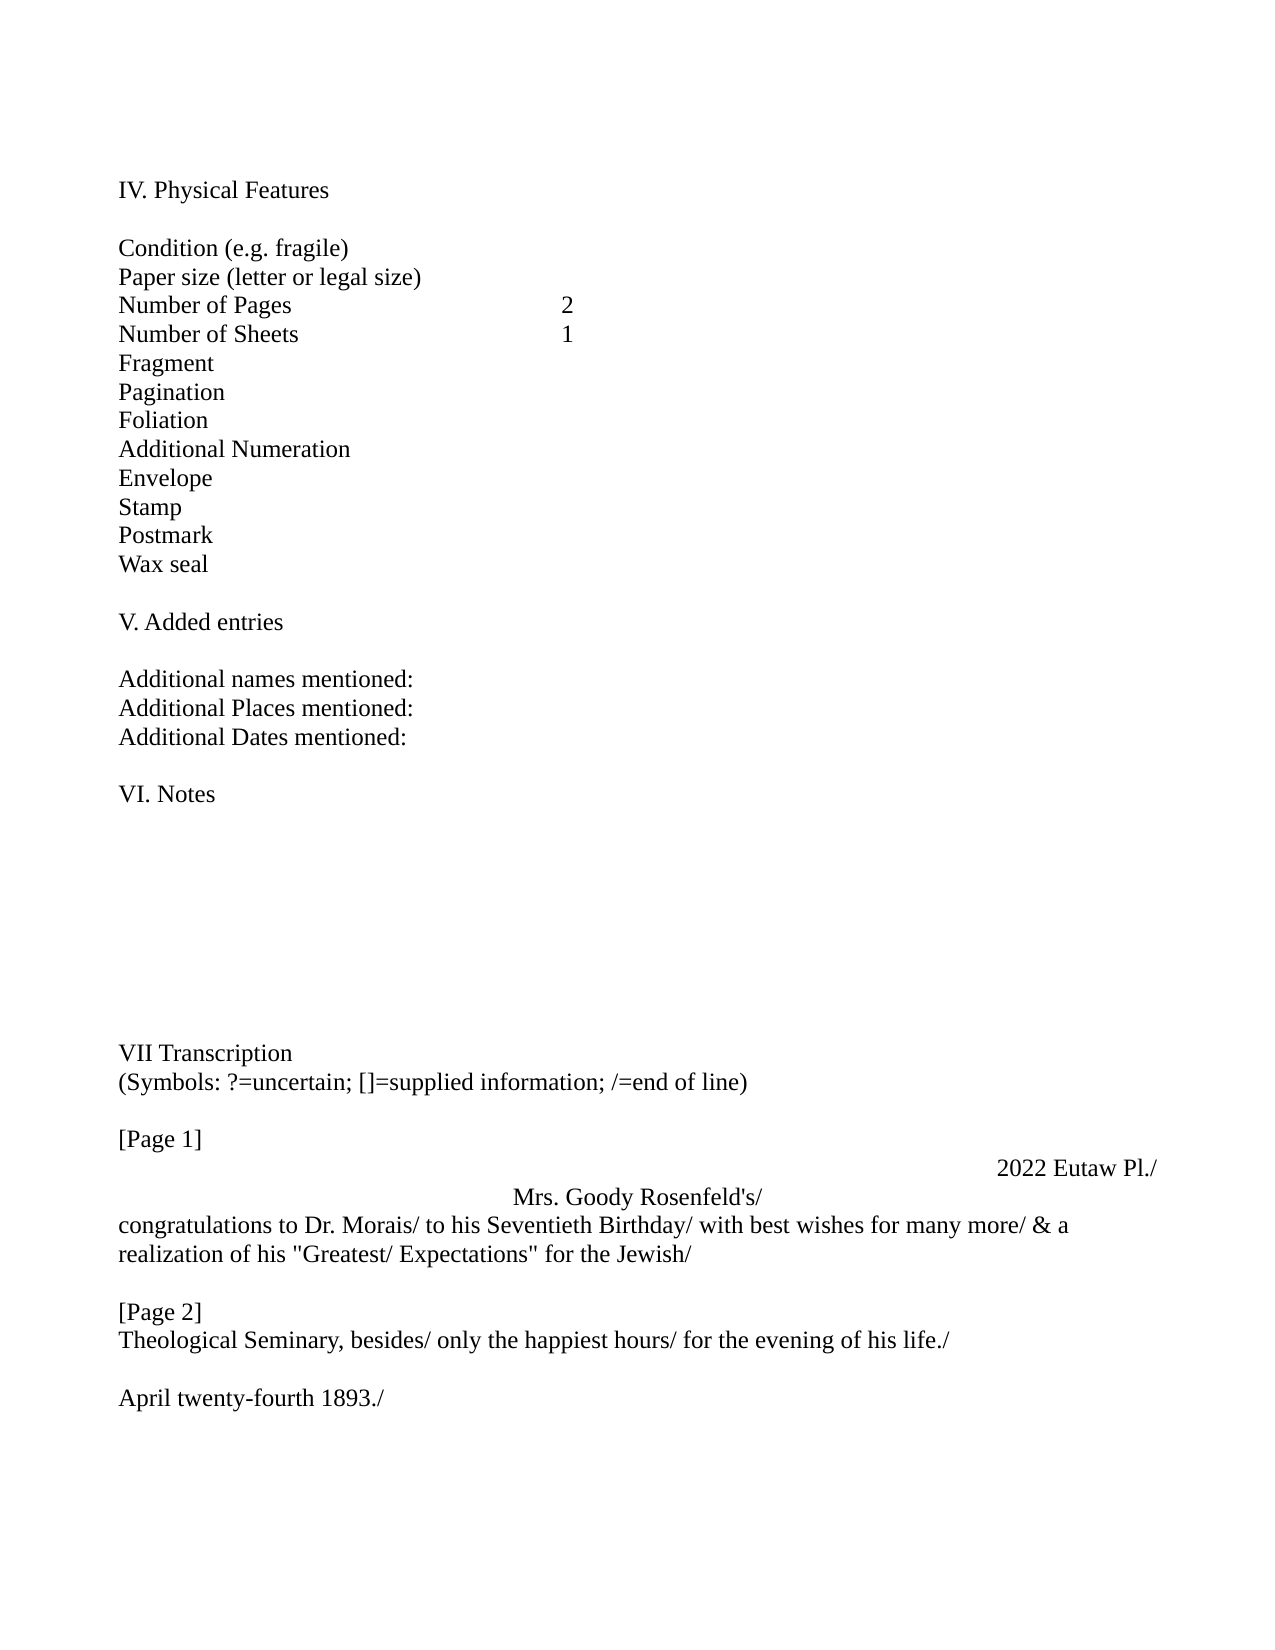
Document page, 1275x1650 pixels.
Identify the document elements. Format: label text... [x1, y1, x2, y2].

text Paper size (letter or legal size) [118, 262, 1157, 291]
text Additional names mentioned: [118, 664, 1157, 693]
text [Page 1] [118, 1124, 1157, 1153]
text Pagination [118, 377, 1157, 406]
text Stamp [118, 492, 1157, 521]
text IV. Physical Features [118, 176, 1157, 204]
text Additional Places mentioned: [118, 693, 1157, 722]
text Number of Pages 2 [118, 291, 1157, 319]
text April twenty-fourth 1893./ [118, 1383, 1157, 1412]
text Additional Numeration [118, 434, 1157, 463]
text Envelope [118, 463, 1157, 492]
text Wax seal [118, 549, 1157, 578]
text Theological Seminary, besides/ only the happiest hours/ for the evening of his life./ [118, 1326, 1157, 1354]
text congratulations to Dr. Morais/ to his Seventieth Birthday/ with best wishes for many more/ & a realization of his "Greatest/ Expectations" for the Jewish/ [118, 1211, 1157, 1268]
text Condition (e.g. fragile) [118, 233, 1157, 262]
text Additional Dates mentioned: [118, 722, 1157, 751]
text [Page 2] [118, 1297, 1157, 1326]
text VII Transcription [118, 1038, 1157, 1067]
text Postma rk [118, 521, 1157, 549]
text Foliation [118, 406, 1157, 434]
text 2022 Eutaw Pl./ [118, 1153, 1157, 1182]
text (Symbols: ?=uncertain; []=supplied information; /=end of line) [118, 1067, 1157, 1096]
text Number of Sheets 1 [118, 319, 1157, 348]
text V. Added entries [118, 607, 1157, 636]
text VI. Notes [118, 779, 1157, 808]
text Mrs. Goody Rosenfeld's/ [118, 1182, 1157, 1211]
text Fragment [118, 348, 1157, 377]
